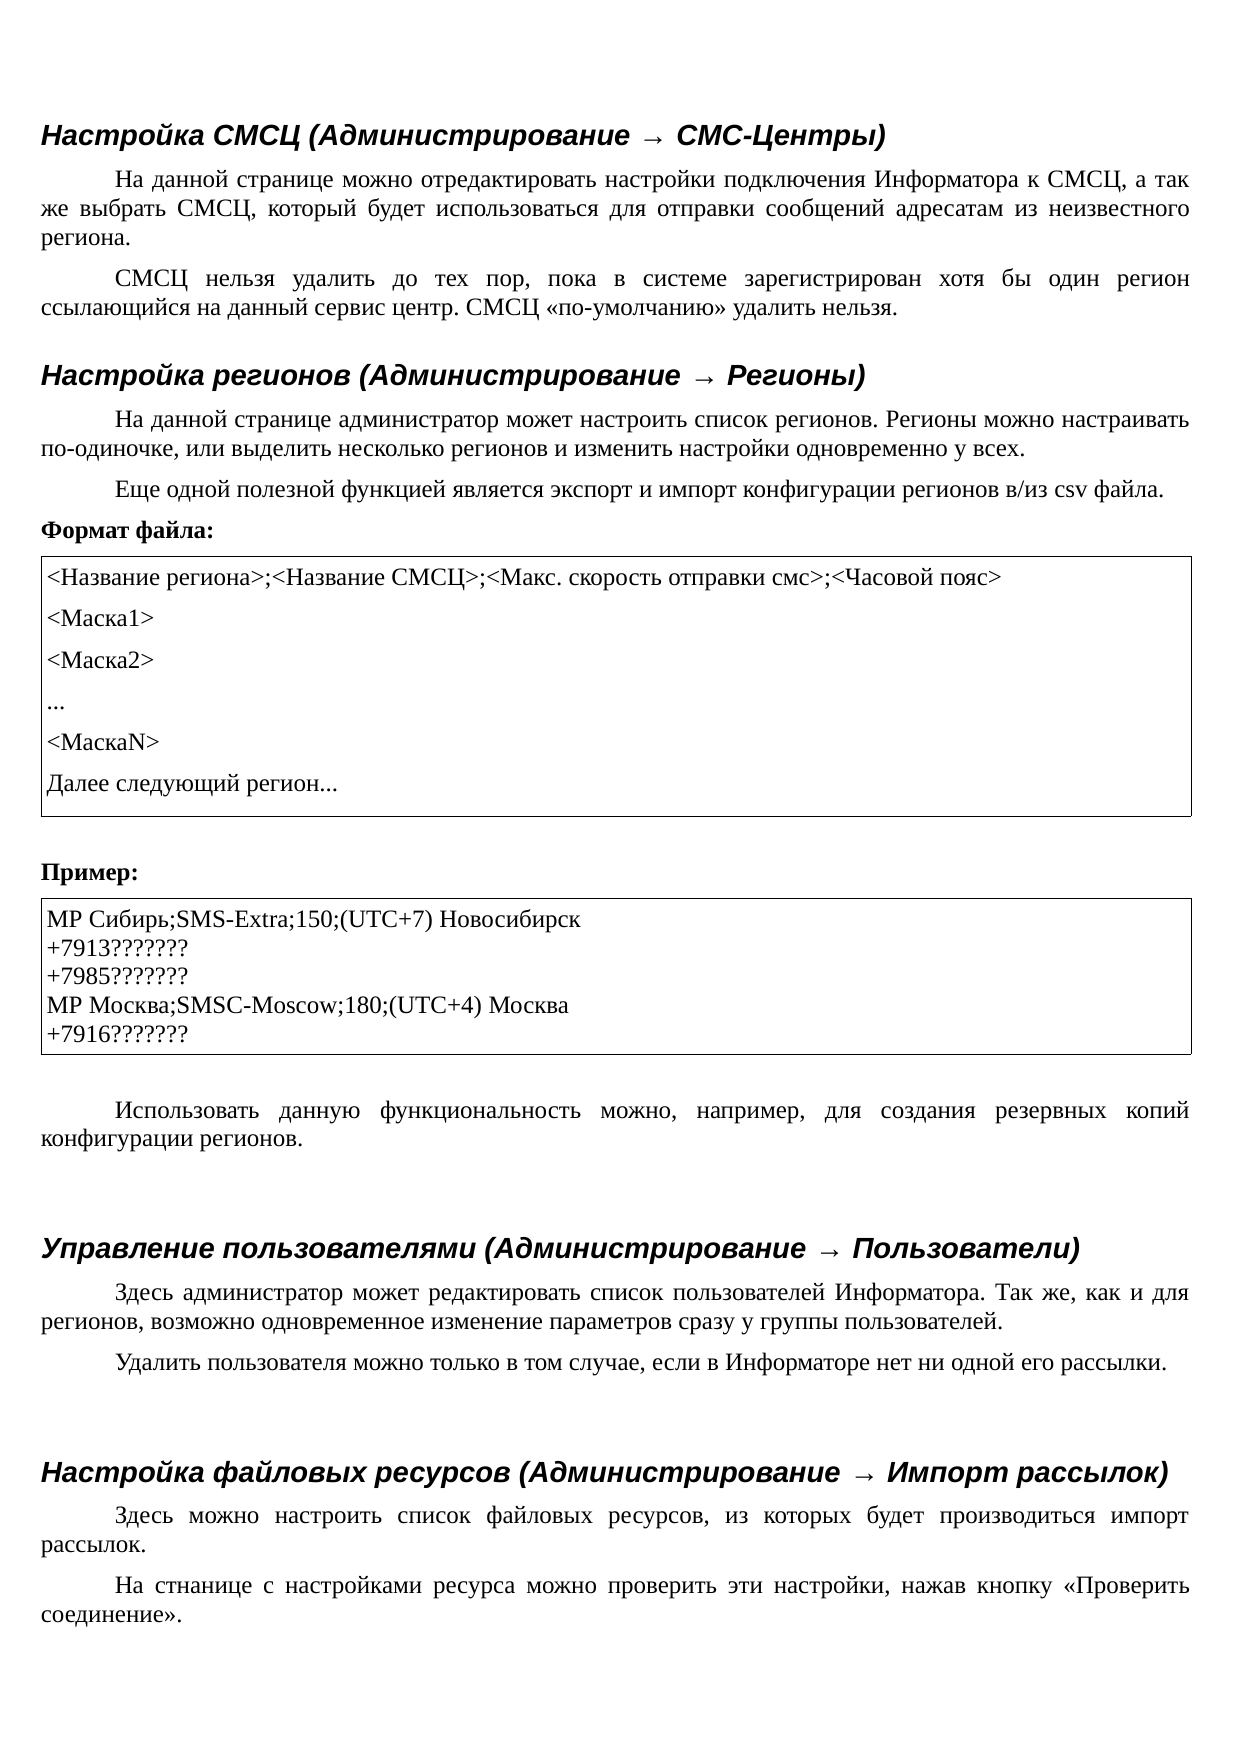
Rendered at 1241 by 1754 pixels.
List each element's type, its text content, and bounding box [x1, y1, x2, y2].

table_header МР Сибирь;SMS-Extra;150;(UTC+7) Новосибирск +7913??????? +7985??????? МР Москва;SMSC-Moscow;180;(UTC+4) Москва +7916??????? [42, 899, 1191, 1053]
table_header <Название региона>;<Название СМСЦ>;<Макс. скорость отправки смс>;<Часовой пояс> <Маска1> <Маска2> ... <МаскаN> Далее следующий регион... [42, 557, 1191, 816]
text СМСЦ нельзя удалить до тех пор, пока в системе зарегистрирован хотя бы один регион ссылающийся на данный сервис центр. СМСЦ «по-умолчанию» удалить нельзя. [41, 263, 1191, 320]
subtitle Настройка регионов (Администрирование → Регионы) [41, 358, 1191, 391]
text Здесь можно настроить список файловых ресурсов, из которых будет производиться импорт рассылок. [41, 1501, 1191, 1558]
text Формат файла: [41, 515, 1191, 544]
text Удалить пользователя можно только в том случае, если в Информаторе нет ни одной его рассылки. [41, 1347, 1191, 1376]
subtitle Управление пользователями (Администрирование → Пользователи) [41, 1231, 1191, 1264]
text Здесь администратор может редактировать список пользователей Информатора. Так же, как и для регионов, возможно одновременное изменение параметров сразу у группы пользователей. [41, 1277, 1191, 1334]
text Пример: [41, 857, 1191, 886]
text На данной странице можно отредактировать настройки подключения Информатора к СМСЦ, а так же выбрать СМСЦ, который будет использоваться для отправки сообщений адресатам из неизвестного региона. [41, 164, 1191, 250]
text Использовать данную функциональность можно, например, для создания резервных копий конфигурации регионов. [41, 1095, 1191, 1152]
text На данной странице администратор может настроить список регионов. Регионы можно настраивать по-одиночке, или выделить несколько регионов и изменить настройки одновременно у всех. [41, 404, 1191, 461]
text На стнанице с настройками ресурса можно проверить эти настройки, нажав кнопку «Проверить соединение». [41, 1571, 1191, 1628]
text Еще одной полезной функцией является экспорт и импорт конфигурации регионов в/из csv файла. [41, 474, 1191, 503]
subtitle Настройка СМСЦ (Администрирование → СМС-Центры) [41, 118, 1191, 152]
subtitle Настройка файловых ресурсов (Администрирование → Импорт рассылок) [41, 1454, 1191, 1488]
